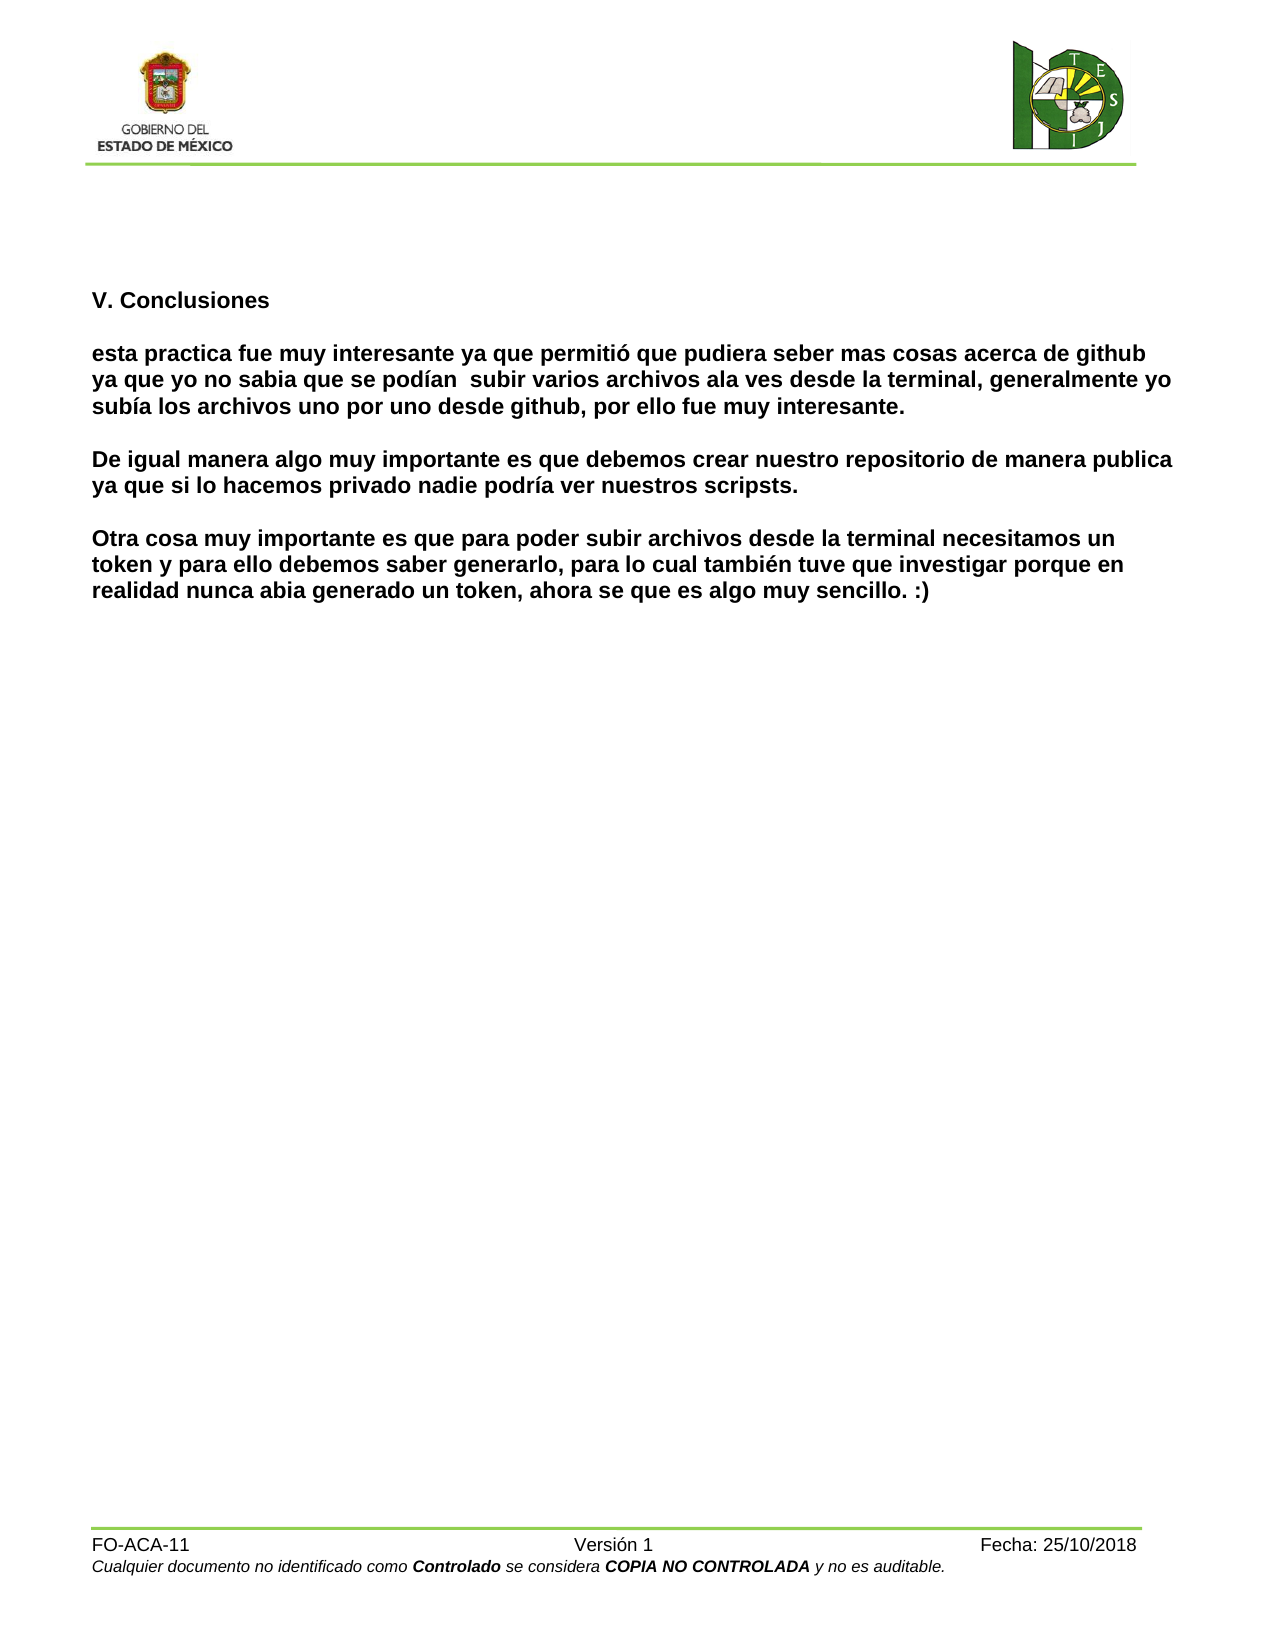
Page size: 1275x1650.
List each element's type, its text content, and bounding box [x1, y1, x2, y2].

text De igual manera algo muy importante es que debemos crear nuestro repositorio de manera publica ya que si lo hacemos privado nadie podría ver nuestros scripsts. [92, 446, 1177, 498]
text V. Conclusiones [92, 287, 1177, 314]
picture [1012, 40, 1130, 156]
text esta practica fue muy interesante ya que permitió que pudiera seber mas cosas acerca de github ya que yo no sabia que se podían subir varios archivos ala ves desde la terminal, generalmente yo subía los archivos uno por uno desde github, por ello fue muy interesante. [92, 340, 1177, 419]
picture [89, 41, 235, 160]
text Otra cosa muy importante es que para poder subir archivos desde la terminal necesitamos un token y para ello debemos saber generarlo, para lo cual también tuve que investigar porque en realidad nunca abia generado un token, ahora se que es algo muy sencillo. :) [92, 524, 1177, 604]
